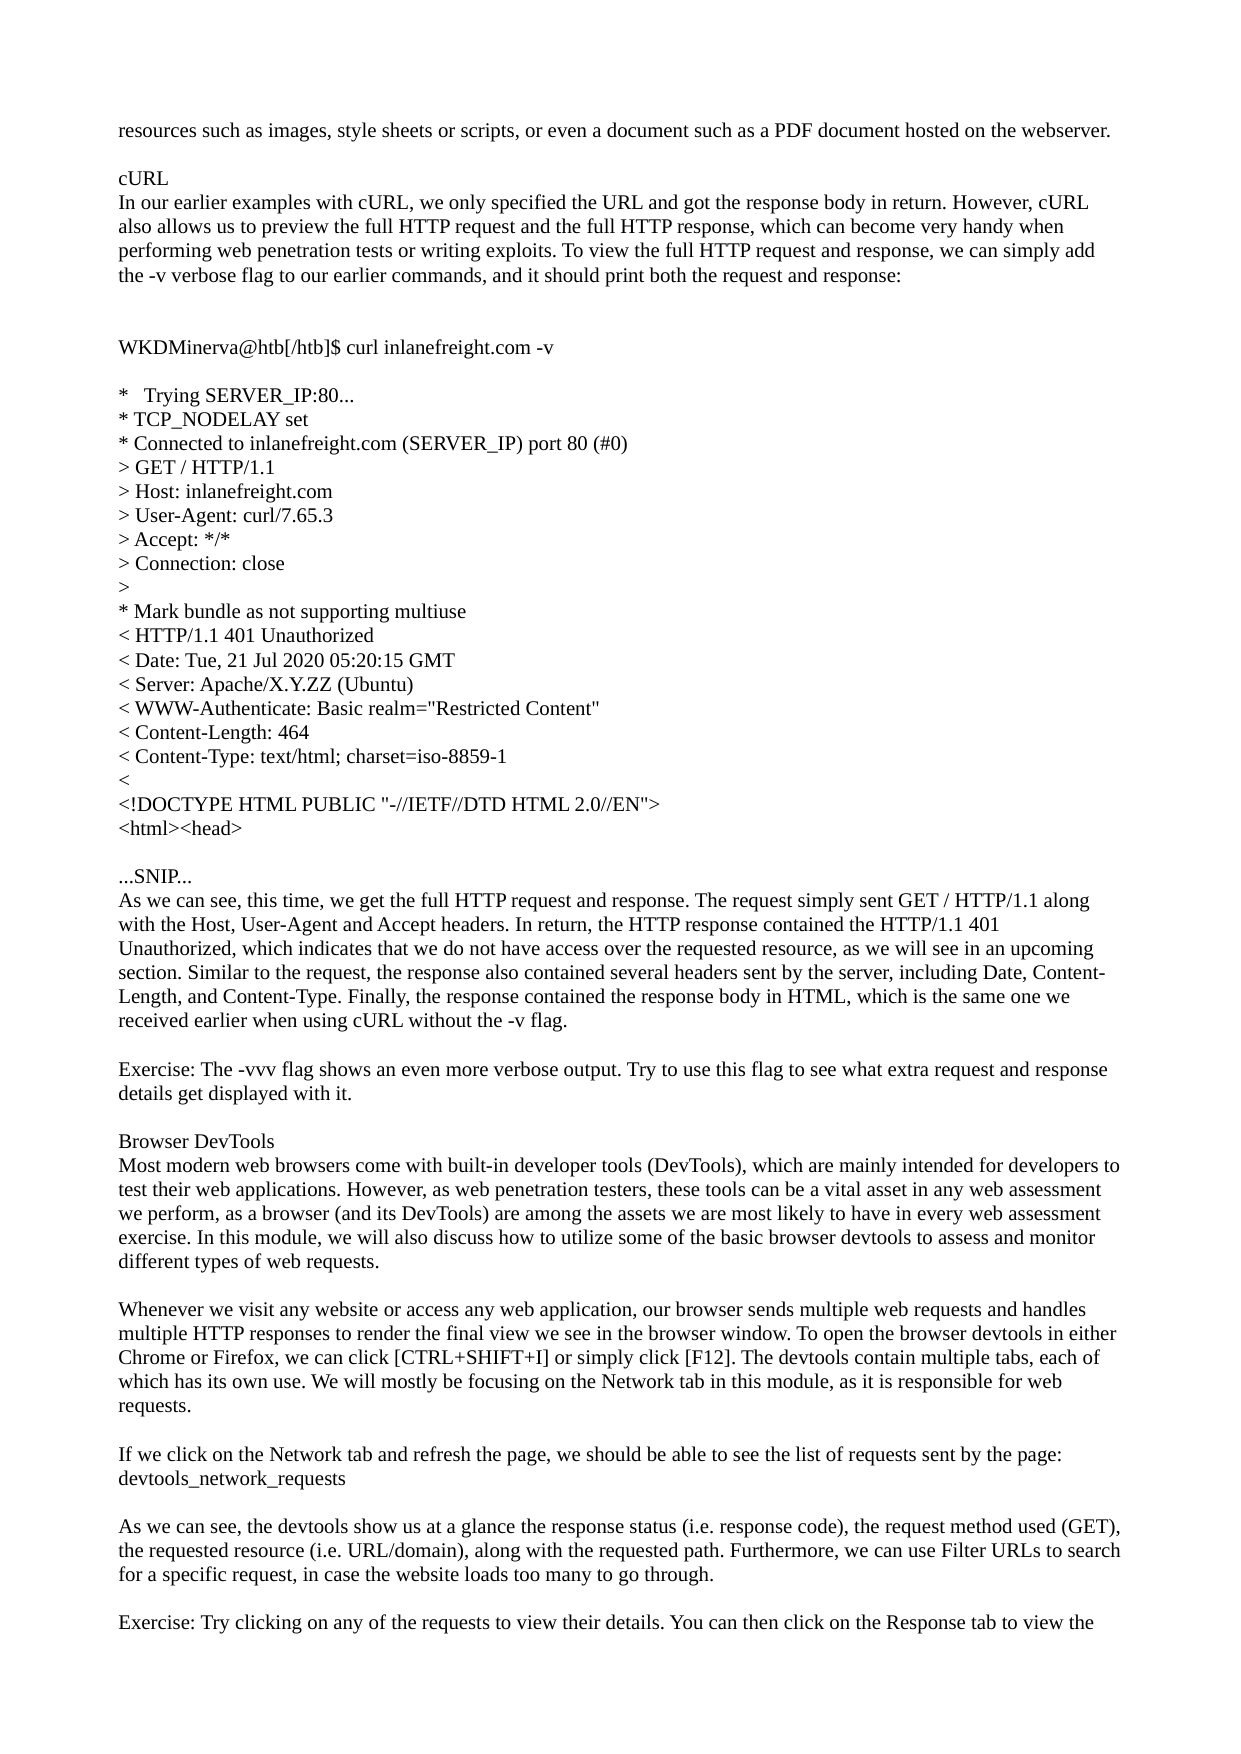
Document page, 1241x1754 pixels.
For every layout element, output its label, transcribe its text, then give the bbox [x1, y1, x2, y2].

text * Mark bundle as not supporting multiuse [118, 599, 1122, 623]
text < Content-Type: text/html; charset=iso-8859-1 [118, 744, 1122, 768]
text > Accept: */* [118, 527, 1122, 551]
text Most modern web browsers come with built-in developer tools (DevTools), which are mainly intended for developers to test their web applications. However, as web penetration testers, these tools can be a vital asset in any web assessment we perform, as a browser (and its DevTools) are among the assets we are most likely to have in every web assessment exercise. In this module, we will also discuss how to utilize some of the basic browser devtools to assess and monitor different types of web requests. [118, 1153, 1122, 1273]
text resources such as images, style sheets or scripts, or even a document such as a PDF document hosted on the webserver. [118, 118, 1122, 142]
text < Date: Tue, 21 Jul 2020 05:20:15 GMT [118, 647, 1122, 672]
text * TCP_NODELAY set [118, 407, 1122, 431]
text Exercise: The -vvv flag shows an even more verbose output. Try to use this flag to see what extra request and response details get displayed with it. [118, 1057, 1122, 1105]
text As we can see, the devtools show us at a glance the response status (i.e. response code), the request method used (GET), the requested resource (i.e. URL/domain), along with the requested path. Furthermore, we can use Filter URLs to search for a specific request, in case the website loads too many to go through. [118, 1514, 1122, 1586]
text > [118, 575, 1122, 599]
text Whenever we visit any website or access any web application, our browser sends multiple web requests and handles multiple HTTP responses to render the final view we see in the browser window. To open the browser devtools in either Chrome or Firefox, we can click [CTRL+SHIFT+I] or simply click [F12]. The devtools contain multiple tabs, each of which has its own use. We will mostly be focusing on the Network tab in this module, as it is responsible for web requests. [118, 1297, 1122, 1417]
text <html><head> [118, 816, 1122, 840]
text Browser DevTools [118, 1129, 1122, 1153]
text <!DOCTYPE HTML PUBLIC "-//IETF//DTD HTML 2.0//EN"> [118, 792, 1122, 816]
text > User-Agent: curl/7.65.3 [118, 503, 1122, 527]
text As we can see, this time, we get the full HTTP request and response. The request simply sent GET / HTTP/1.1 along with the Host, User-Agent and Accept headers. In return, the HTTP response contained the HTTP/1.1 401 Unauthorized, which indicates that we do not have access over the requested resource, as we will see in an upcoming section. Similar to the request, the response also contained several headers sent by the server, including Date, Content-Length, and Content-Type. Finally, the response contained the response body in HTML, which is the same one we received earlier when using cURL without the -v flag. [118, 888, 1122, 1032]
text < [118, 768, 1122, 792]
text < Content-Length: 464 [118, 720, 1122, 744]
text < WWW-Authenticate: Basic realm="Restricted Content" [118, 696, 1122, 720]
text ...SNIP... [118, 864, 1122, 888]
text In our earlier examples with cURL, we only specified the URL and got the response body in return. However, cURL also allows us to preview the full HTTP request and the full HTTP response, which can become very handy when performing web penetration tests or writing exploits. To view the full HTTP request and response, we can simply add the -v verbose flag to our earlier commands, and it should print both the request and response: [118, 190, 1122, 287]
text * Connected to inlanefreight.com (SERVER_IP) port 80 (#0) [118, 431, 1122, 455]
text > GET / HTTP/1.1 [118, 455, 1122, 479]
text > Host: inlanefreight.com [118, 479, 1122, 503]
text If we click on the Network tab and refresh the page, we should be able to see the list of requests sent by the page: devtools_network_requests [118, 1442, 1122, 1490]
text < Server: Apache/X.Y.ZZ (Ubuntu) [118, 672, 1122, 696]
text cURL [118, 166, 1122, 190]
text < HTTP/1.1 401 Unauthorized [118, 623, 1122, 647]
text Exercise: Try clicking on any of the requests to view their details. You can then click on the Response tab to view the [118, 1610, 1122, 1634]
text > Connection: close [118, 551, 1122, 575]
text * Trying SERVER_IP:80... [118, 383, 1122, 407]
text WKDMinerva@htb[/htb]$ curl inlanefreight.com -v [118, 335, 1122, 359]
